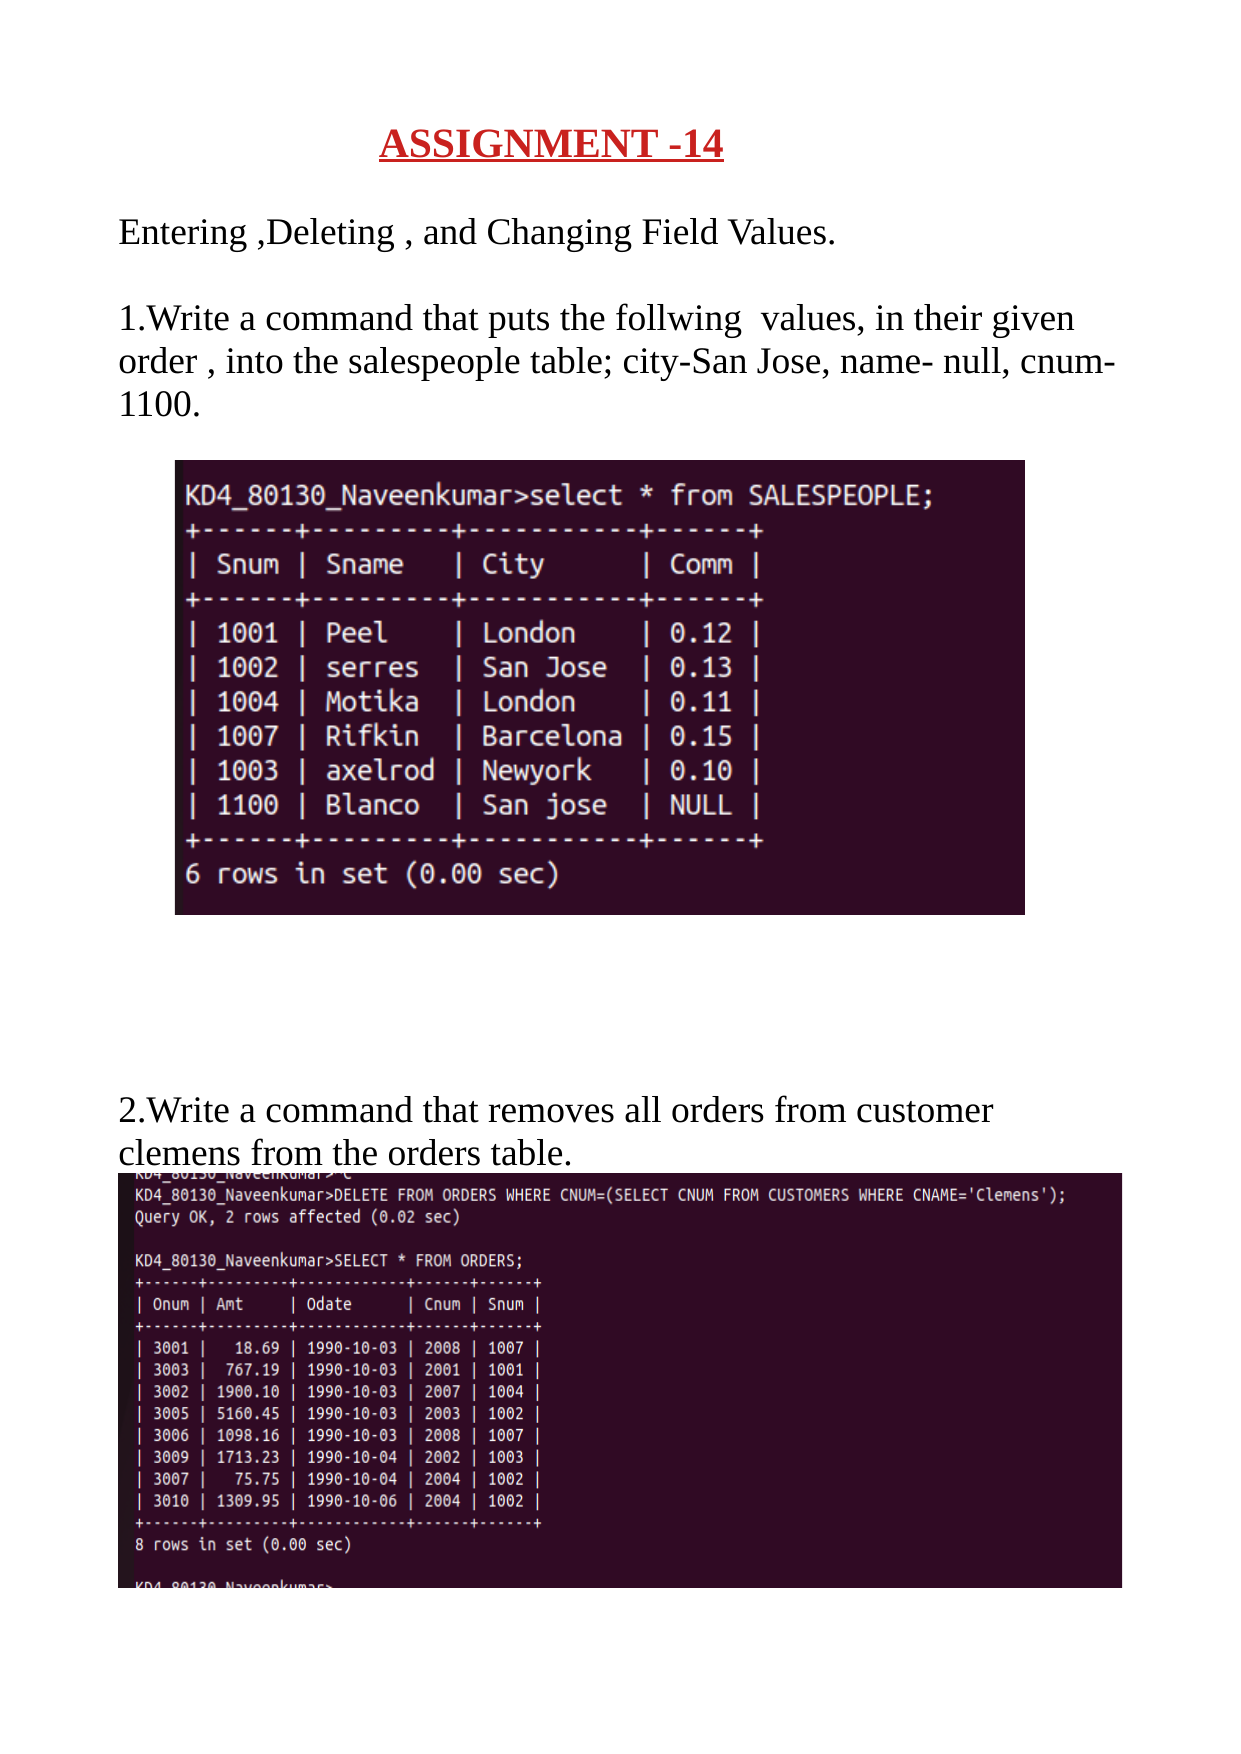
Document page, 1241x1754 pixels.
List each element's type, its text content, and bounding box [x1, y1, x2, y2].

text Entering ,Deleting , and Changing Field Values. [118, 209, 1122, 252]
text 2.Write a command that removes all orders from customer clemens from the orders table. [118, 1087, 1122, 1173]
text 1.Write a command that puts the follwing values, in their given order , into the salespeople table; city-San Jose, name- null, cnum-1100. [118, 295, 1122, 425]
picture [174, 460, 1025, 915]
picture [118, 1173, 1123, 1588]
text ASSIGNMENT -14 [118, 118, 1122, 166]
